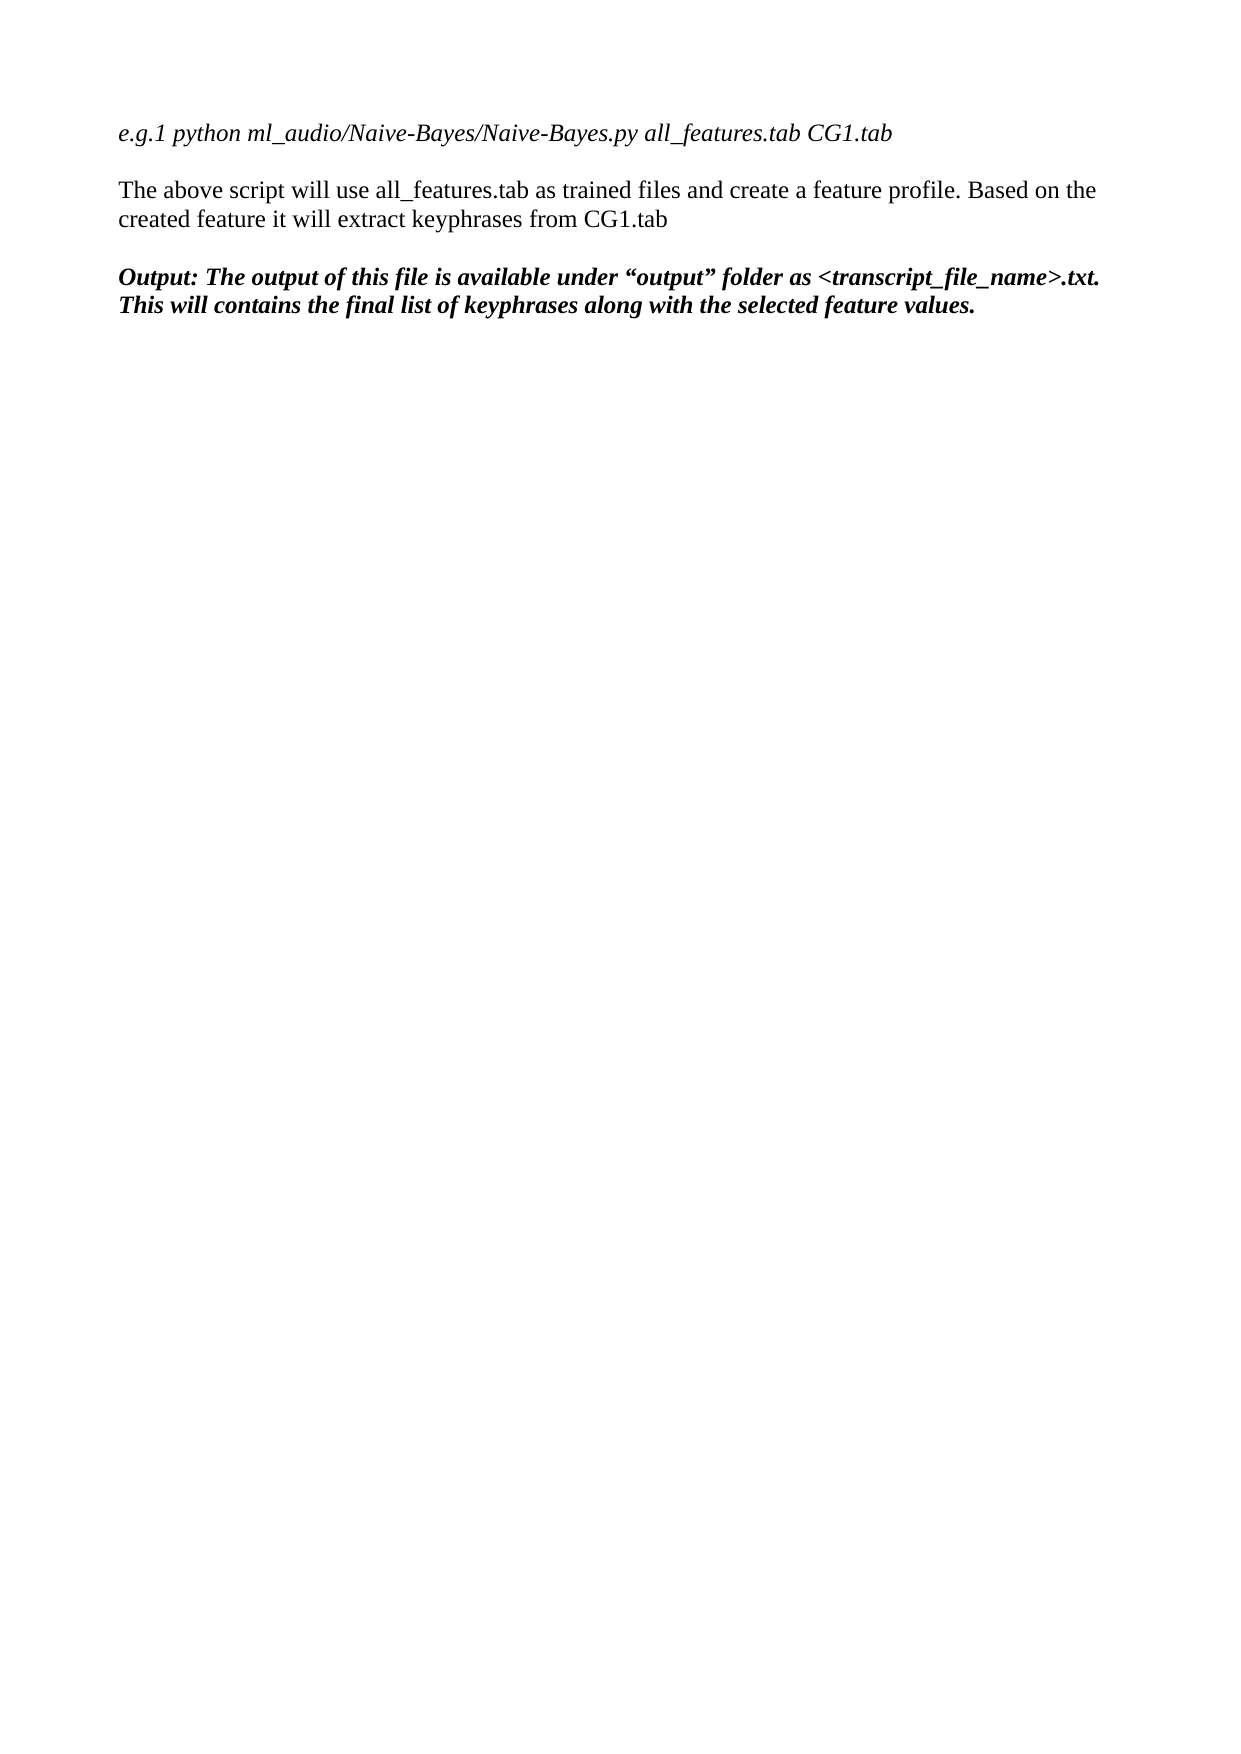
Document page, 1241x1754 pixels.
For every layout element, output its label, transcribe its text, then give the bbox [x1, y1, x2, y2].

text Output: The output of this file is available under “output” folder as <transcript_file_name>.txt. This will contains the final list of keyphrases along with the selected feature values. [118, 262, 1122, 319]
text e.g.1 python ml_audio/Naive-Bayes/Naive-Bayes.py all_features.tab CG1.tab [118, 118, 1122, 147]
text The above script will use all_features.tab as trained files and create a feature profile. Based on the created feature it will extract keyphrases from CG1.tab [118, 176, 1122, 233]
